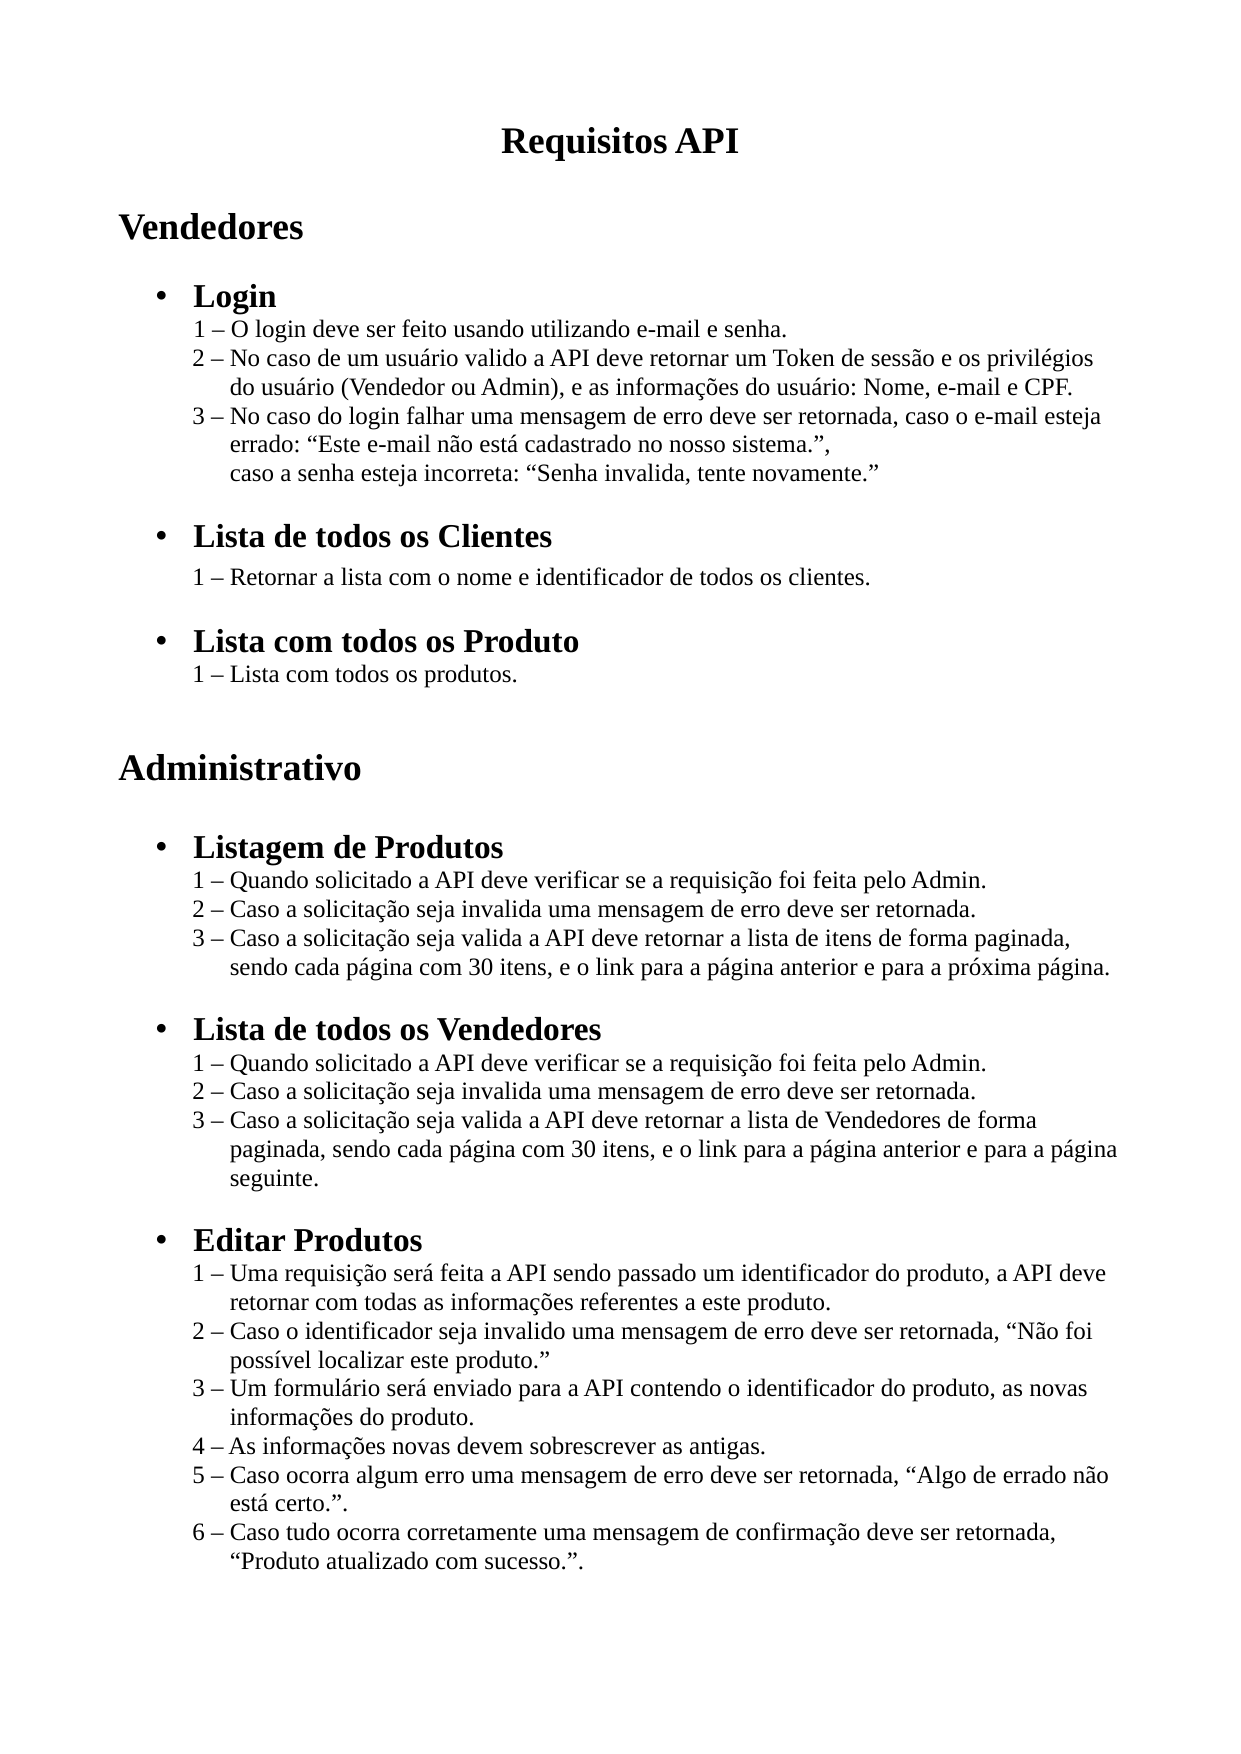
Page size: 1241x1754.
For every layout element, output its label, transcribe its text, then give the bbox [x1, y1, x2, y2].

list Listagem de Produtos [156, 827, 1122, 866]
text 3 – Caso a solicitação seja valida a API deve retornar a lista de Vendedores de forma paginada, sendo cada página com 30 itens, e o link para a página anterior e para a página seguinte. [118, 1105, 1122, 1191]
text 3 – Um formulário será enviado para a API contendo o identificador do produto, as novas informações do produto. [118, 1373, 1122, 1431]
text 3 – No caso do login falhar uma mensagem de erro deve ser retornada, caso o e-mail esteja errado: “Este e-mail não está cadastrado no nosso sistema.”, [118, 401, 1122, 458]
text Administrativo [118, 746, 1122, 789]
list Lista com todos os Produto [156, 621, 1122, 659]
text 1 – Uma requisição será feita a API sendo passado um identificador do produto, a API deve retornar com todas as informações referentes a este produto. [118, 1258, 1122, 1316]
text sendo cada página com 30 itens, e o link para a página anterior e para a próxima página. [118, 952, 1122, 981]
list 1 – O login deve ser feito usando utilizando e-mail e senha. [156, 314, 1122, 343]
text 1 – Lista com todos os produtos. [118, 659, 1122, 688]
text 5 – Caso ocorra algum erro uma mensagem de erro deve ser retornada, “Algo de errado não está certo.”. [118, 1460, 1122, 1517]
text 2 – No caso de um usuário valido a API deve retornar um Token de sessão e os privilégios do usuário (Vendedor ou Admin), e as informações do usuário: Nome, e-mail e CPF. [118, 343, 1122, 401]
text Vendedores [118, 204, 1122, 247]
text caso a senha esteja incorreta: “Senha invalida, tente novamente.” [118, 458, 1122, 487]
text 3 – Caso a solicitação seja valida a API deve retornar a lista de itens de forma paginada, [118, 923, 1122, 952]
text 2 – Caso o identificador seja invalido uma mensagem de erro deve ser retornada, “Não foi possível localizar este produto.” [118, 1316, 1122, 1373]
text Requisitos API [118, 118, 1122, 161]
text 4 – As informações novas devem sobrescrever as antigas. [118, 1431, 1122, 1460]
list Lista de todos os Vendedores [156, 1009, 1122, 1048]
list Login [156, 276, 1122, 314]
text 1 – Retornar a lista com o nome e identificador de todos os clientes. [118, 554, 1122, 592]
text 1 – Quando solicitado a API deve verificar se a requisição foi feita pelo Admin. [118, 1048, 1122, 1076]
text 2 – Caso a solicitação seja invalida uma mensagem de erro deve ser retornada. [118, 894, 1122, 923]
text 1 – Quando solicitado a API deve verificar se a requisição foi feita pelo Admin. [118, 866, 1122, 894]
text 6 – Caso tudo ocorra corretamente uma mensagem de confirmação deve ser retornada, “Produto atualizado com sucesso.”. [118, 1517, 1122, 1575]
list Editar Produtos [156, 1220, 1122, 1258]
text 2 – Caso a solicitação seja invalida uma mensagem de erro deve ser retornada. [118, 1076, 1122, 1105]
list Lista de todos os Clientes [156, 516, 1122, 554]
